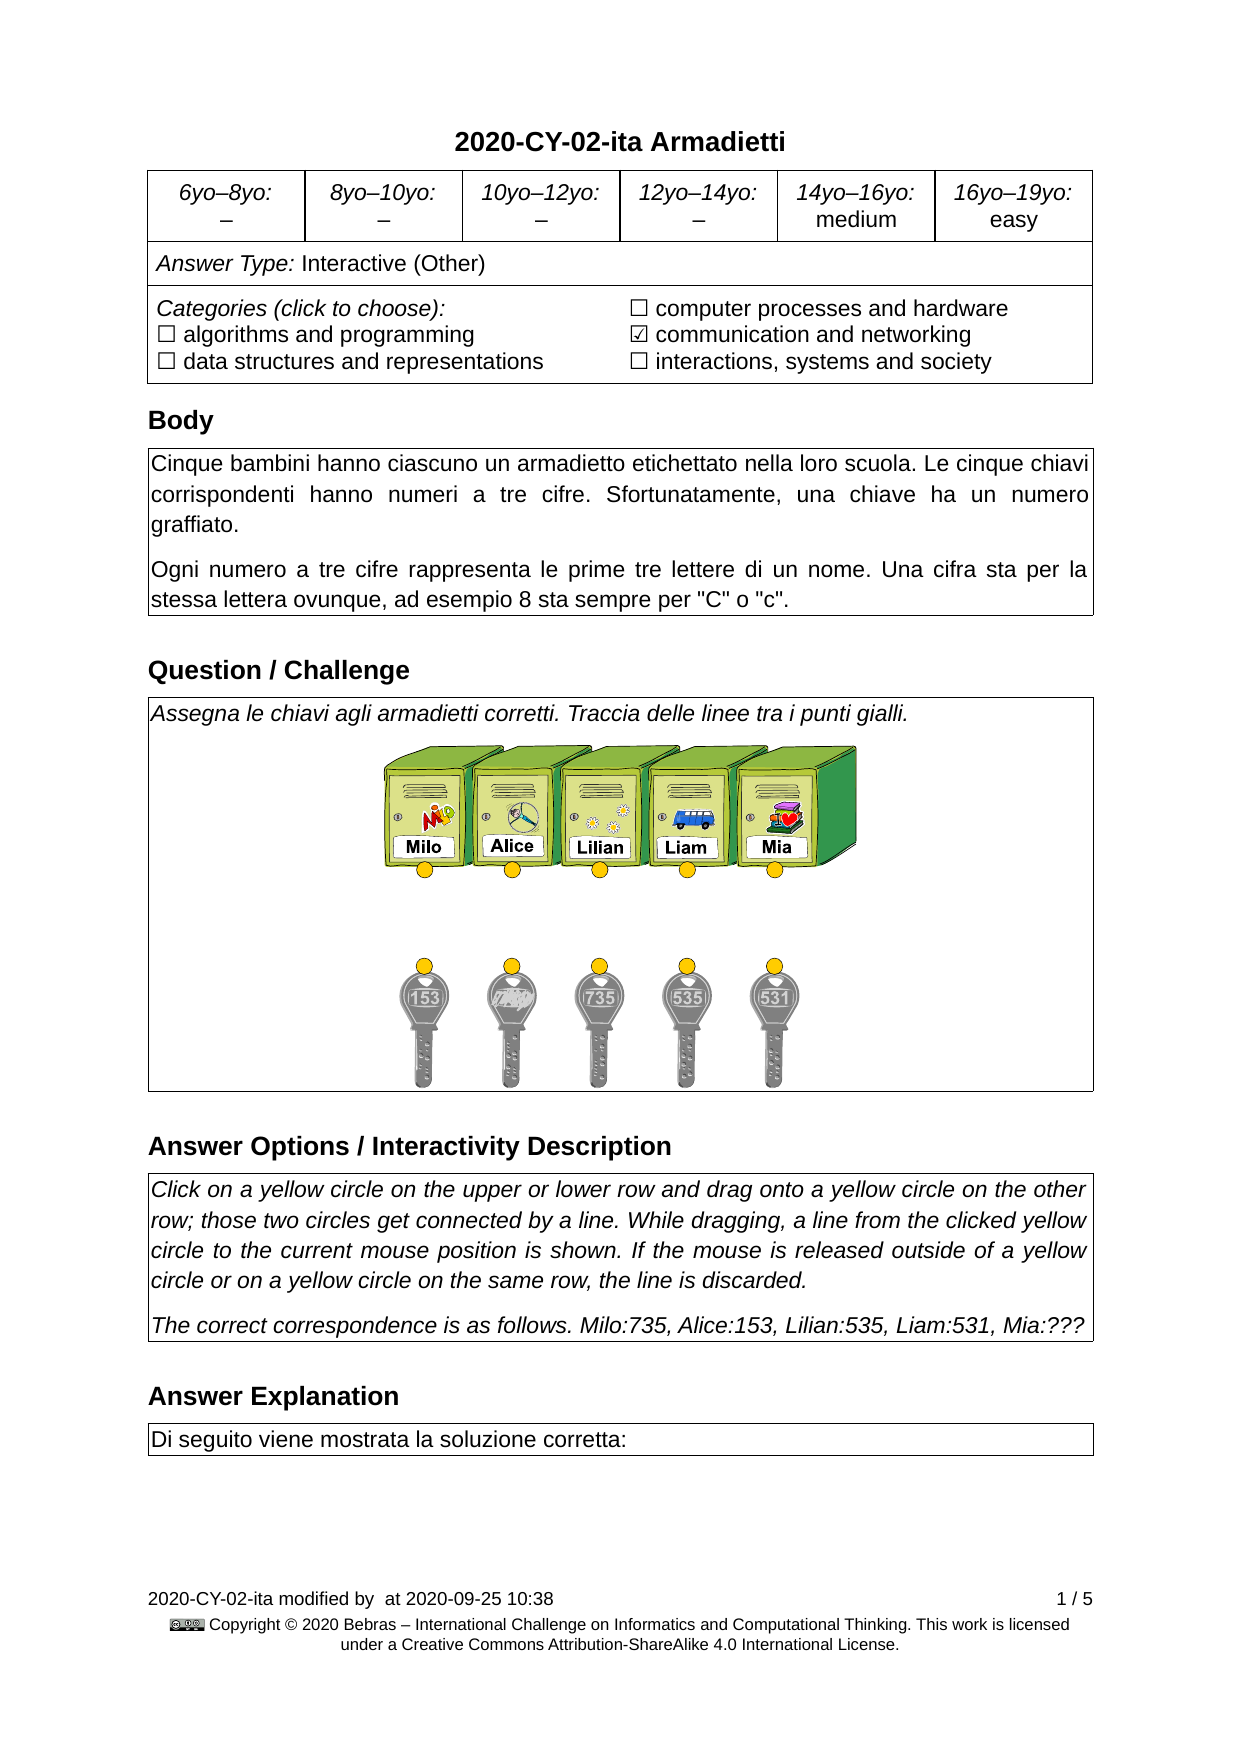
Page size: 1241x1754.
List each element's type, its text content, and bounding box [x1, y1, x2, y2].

subtitle Question / Challenge [148, 654, 1093, 685]
table_header 16yo–19yo: easy [936, 171, 1092, 241]
subtitle 2020-CY-02-ita Armadietti [148, 125, 1093, 157]
text Ogni numero a tre cifre rappresenta le prime tre lettere di un nome. Una cifra sta per la stessa lettera ovunque, ad esempio 8 sta sempre per "C" o "c". [149, 553, 1093, 615]
text Cinque bambini hanno ciascuno un armadietto etichettato nella loro scuola. Le cinque chiavi corrispondenti hanno numeri a tre cifre. Sfortunatamente, una chiave ha un numero graffiato. [149, 449, 1093, 537]
table_header 10yo–12yo: – [463, 171, 619, 241]
text Assegna le chiavi agli armadietti corretti. Traccia delle linee tra i punti gialli. [149, 698, 1093, 727]
table_cell ☐ computer processes and hardware ☑ communication and networking ☐ interactions, systems and society [620, 286, 1092, 383]
table_header 6yo–8yo: – [148, 171, 304, 241]
text Di seguito viene mostrata la soluzione corretta: [149, 1424, 1093, 1455]
text The correct correspondence is as follows. Milo:735, Alice:153, Lilian:535, Liam:531, Mia:??? [149, 1309, 1093, 1341]
table_cell Answer Type: Interactive (Other) [148, 242, 1092, 285]
text Click on a yellow circle on the upper or lower row and drag onto a yellow circle on the other row; those two circles get connected by a line. While dragging, a line from the clicked yellow circle to the current mouse position is shown. If the mouse is released outside of a yellow circle or on a yellow circle on the same row, the line is discarded. [149, 1174, 1093, 1293]
subtitle Answer Explanation [148, 1380, 1093, 1411]
table_header 12yo–14yo: – [621, 171, 777, 241]
table_header 8yo–10yo: – [306, 171, 462, 241]
table_cell Categories (click to choose): ☐ algorithms and programming ☐ data structures and representations [148, 286, 620, 383]
subtitle Body [148, 404, 1093, 435]
subtitle Answer Options / Interactivity Description [148, 1131, 1093, 1161]
table_header 14yo–16yo: medium [778, 171, 934, 241]
